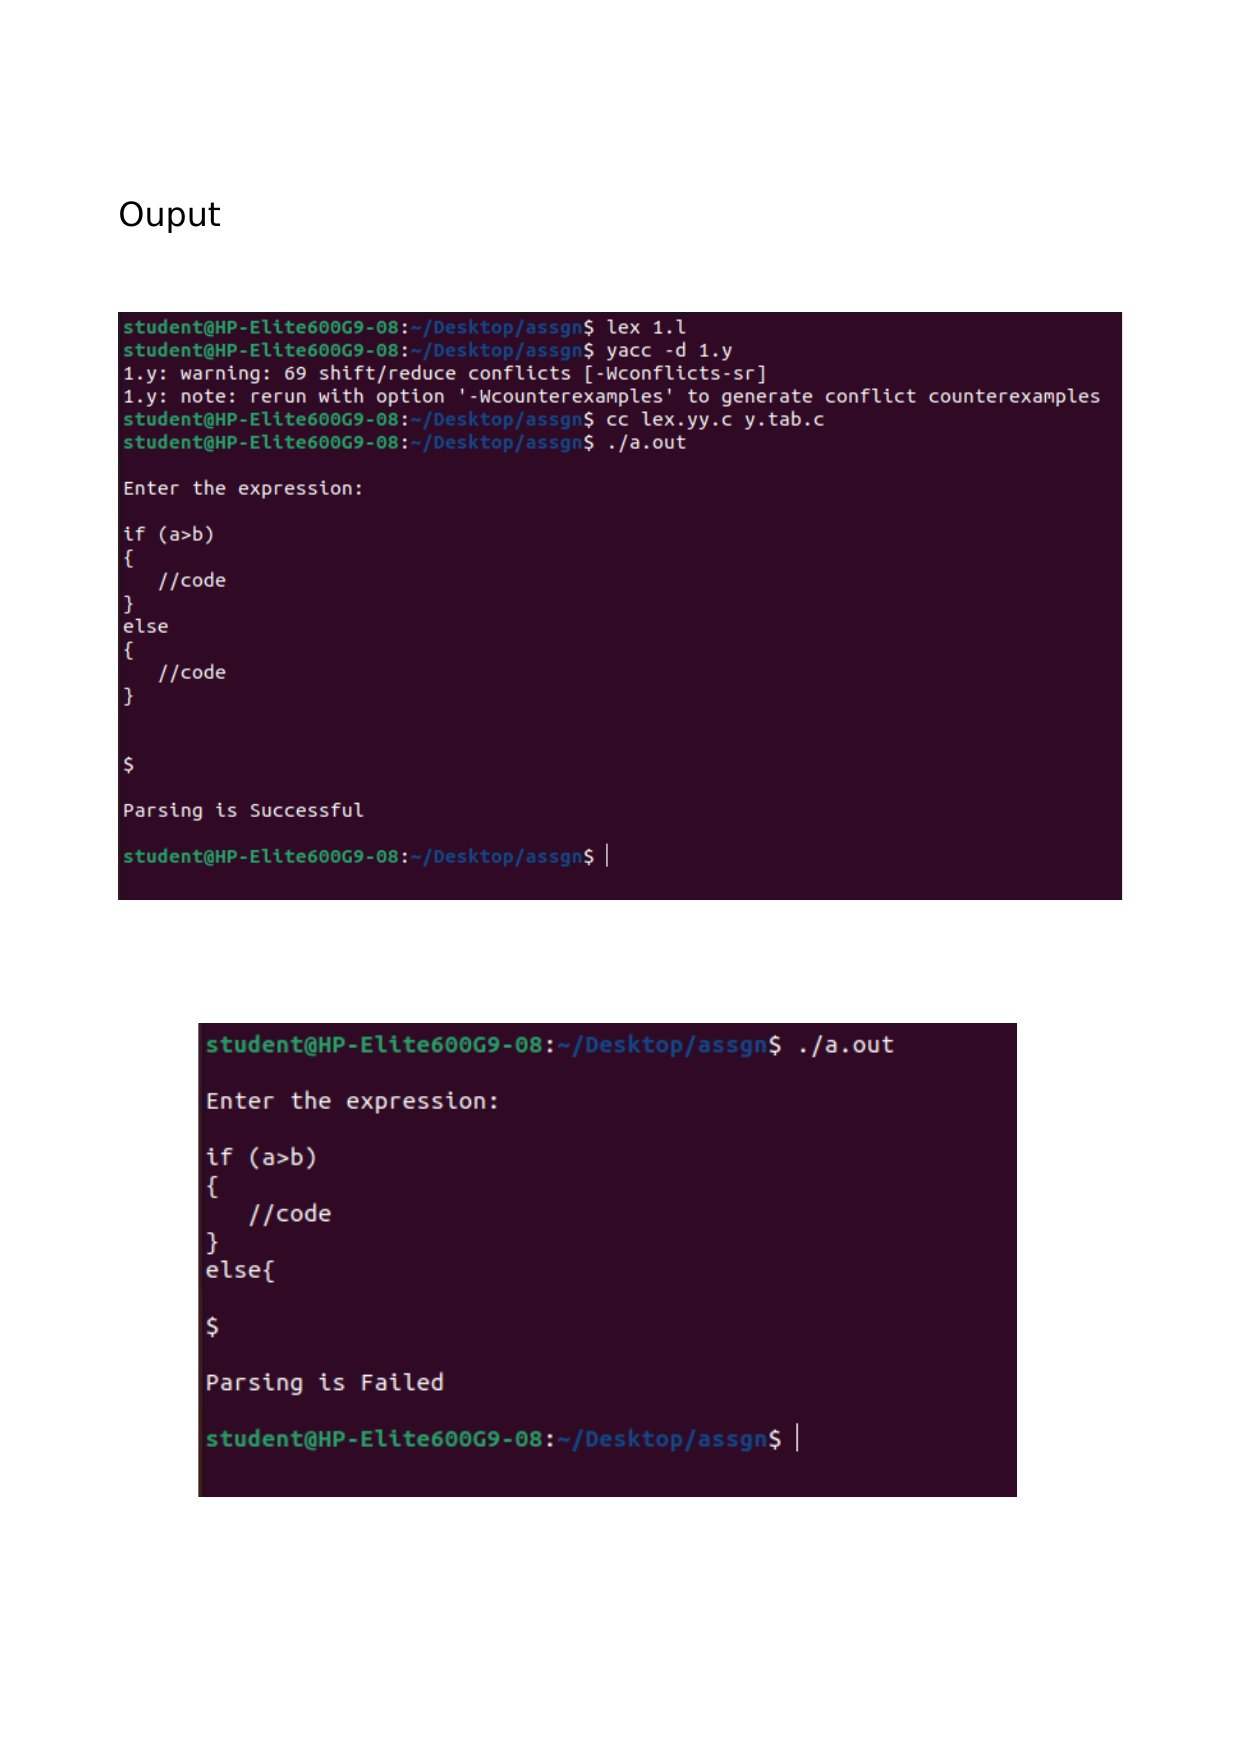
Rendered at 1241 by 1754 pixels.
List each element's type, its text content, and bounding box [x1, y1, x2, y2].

picture [198, 1023, 1017, 1497]
picture [118, 312, 1123, 900]
text Ouput [118, 196, 1122, 235]
